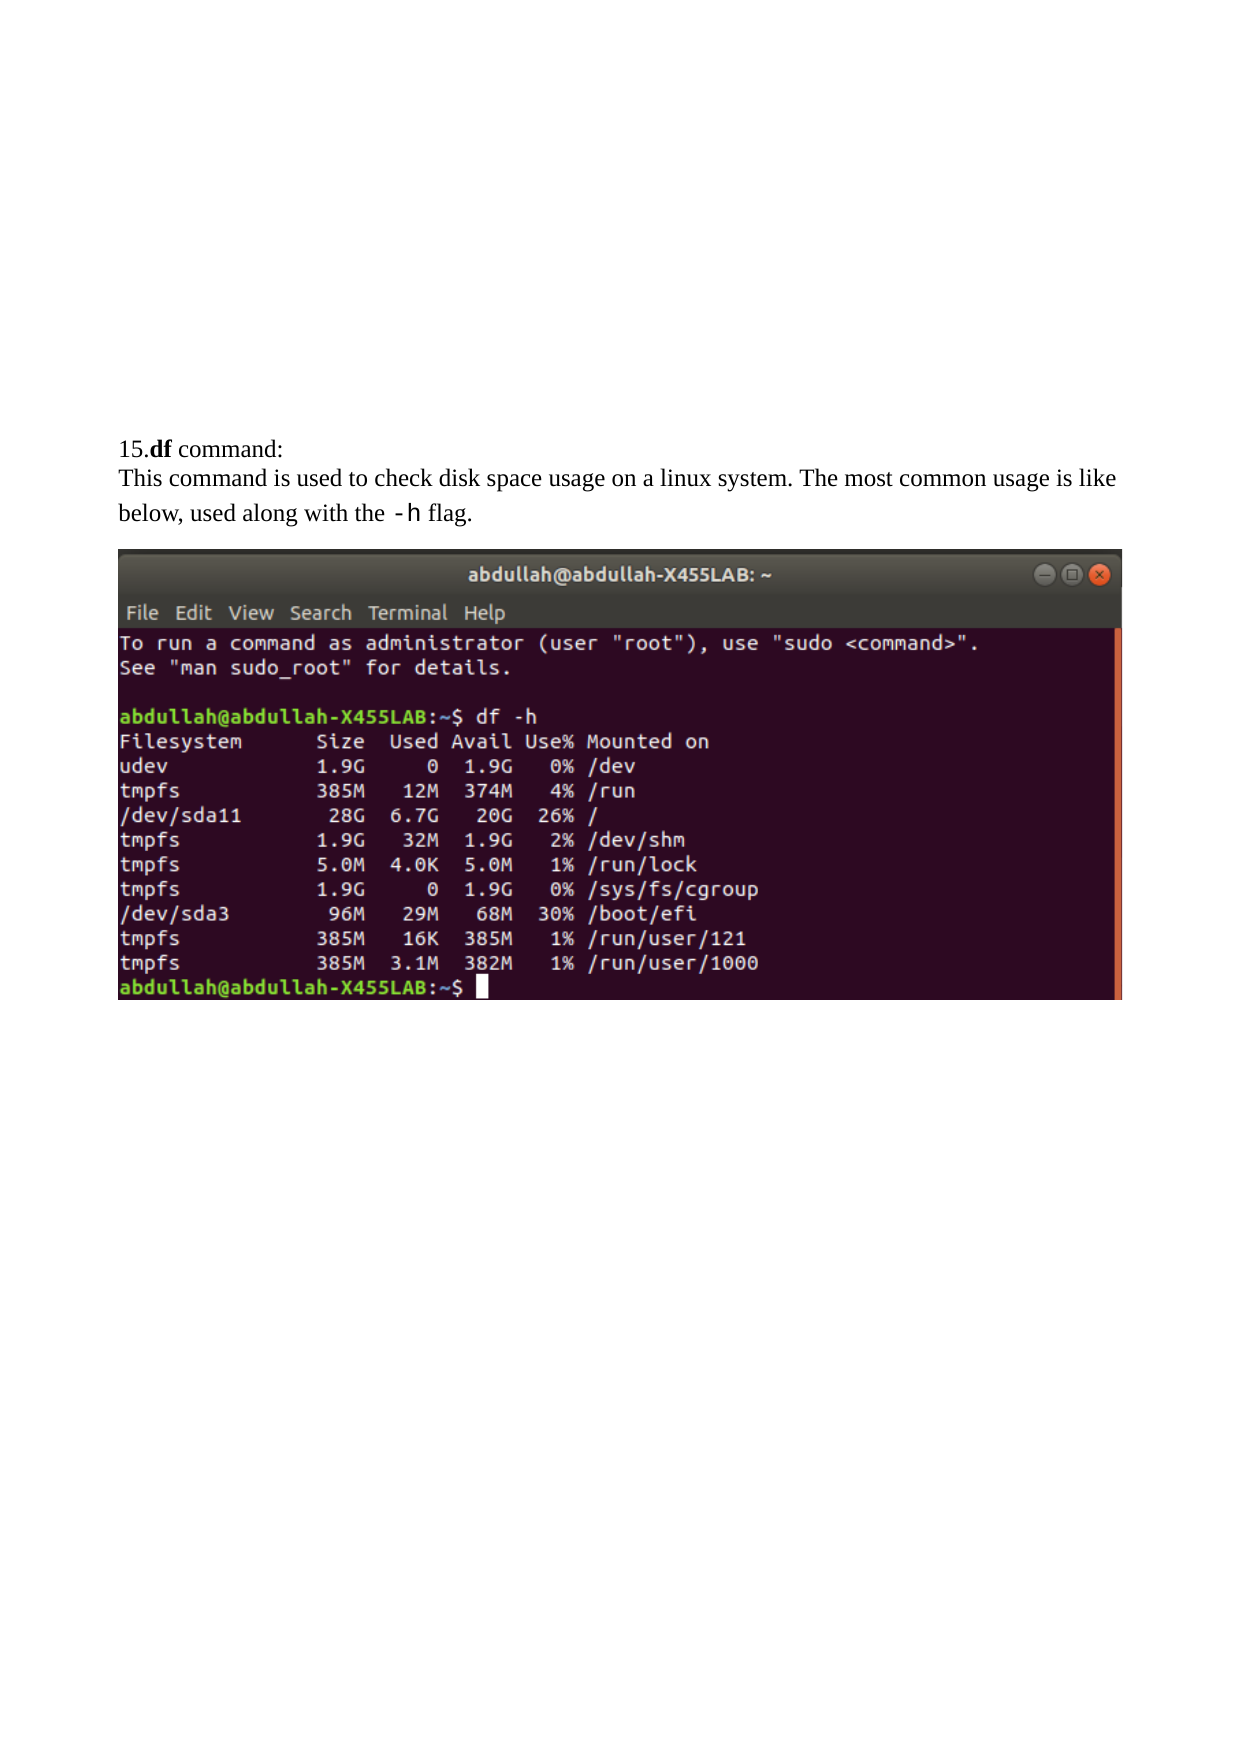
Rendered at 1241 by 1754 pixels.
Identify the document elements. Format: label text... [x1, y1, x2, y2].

text 15.df command: [118, 434, 1122, 463]
text This command is used to check disk space usage on a linux system. The most common usage is like below, used along with the -h flag. [118, 463, 1122, 528]
picture [118, 549, 1123, 1000]
